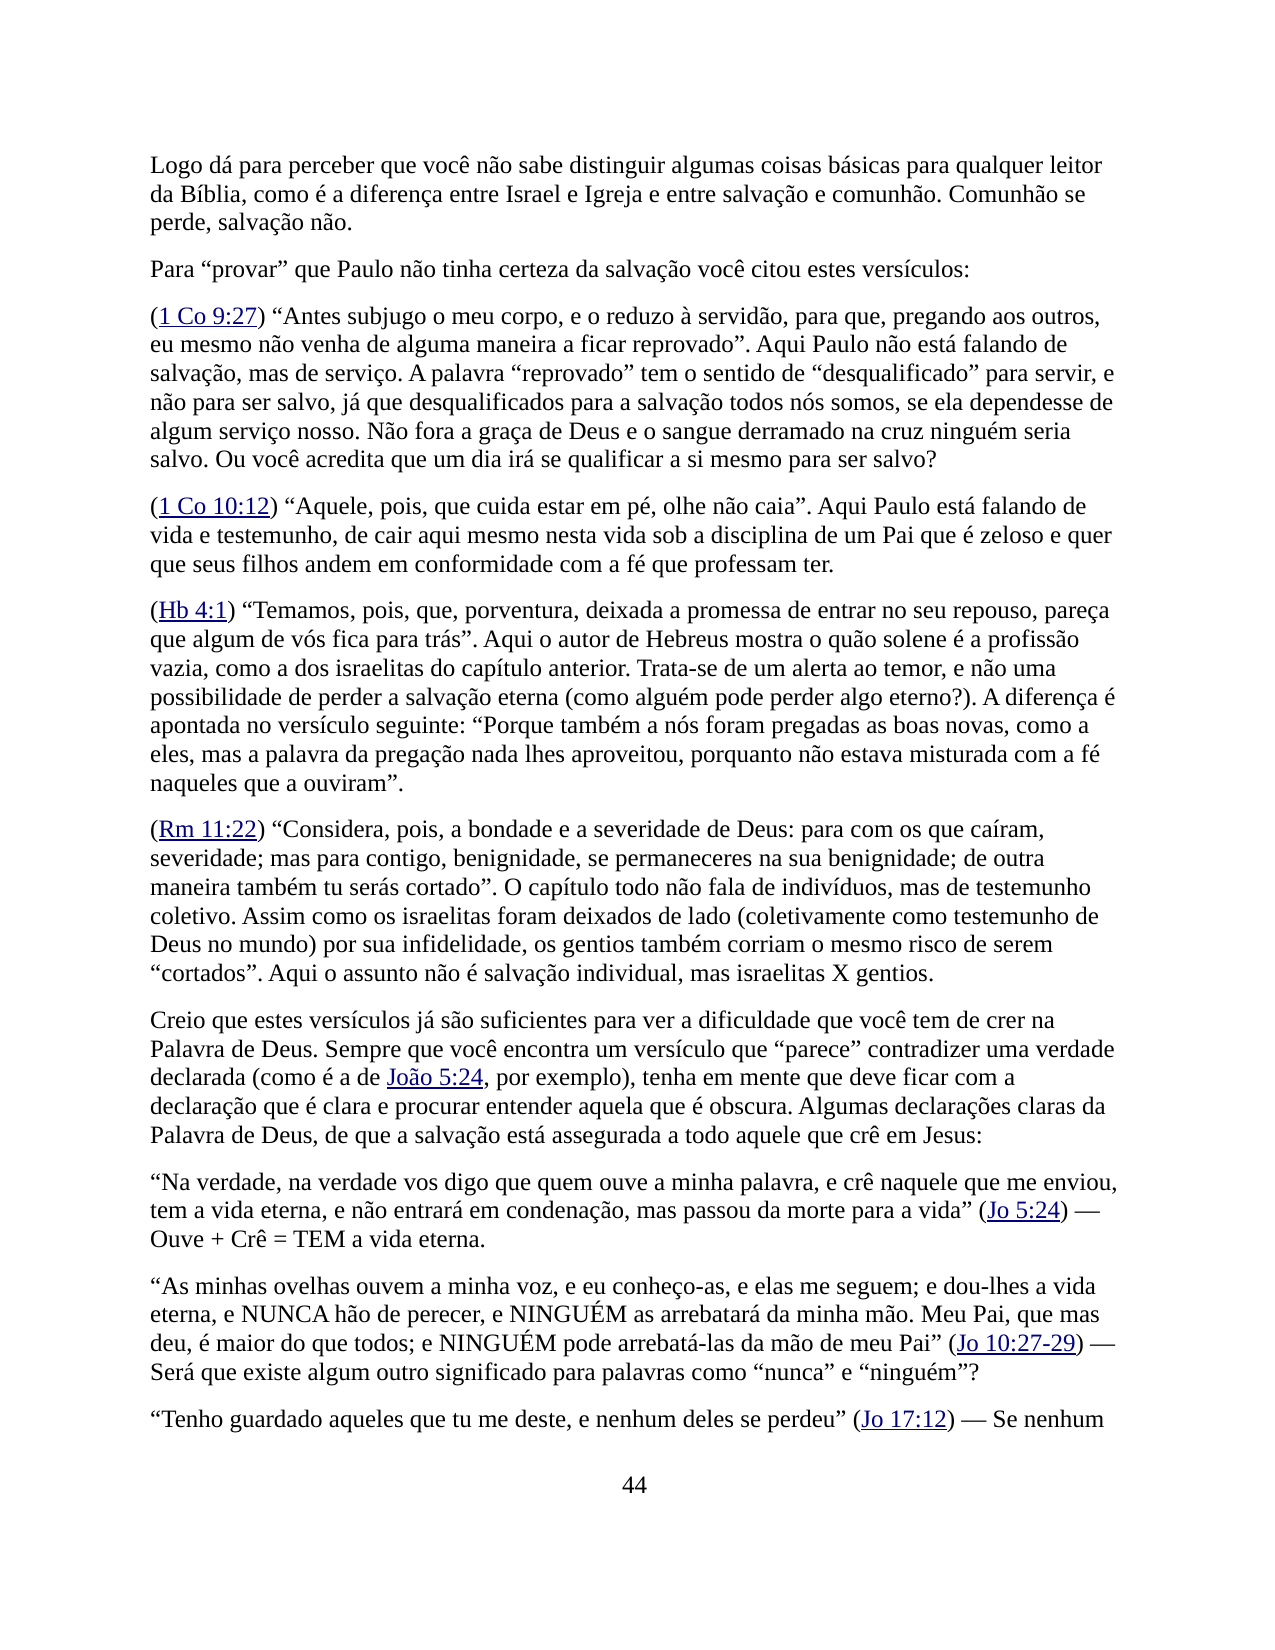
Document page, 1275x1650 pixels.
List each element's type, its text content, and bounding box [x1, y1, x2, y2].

text Creio que estes versículos já são suficientes para ver a dificuldade que você tem de crer na Palavra de Deus. Sempre que você encontra um versículo que “parece” contradizer uma verdade declarada (como é a de João 5:24, por exemplo), tenha em mente que deve ficar com a declaração que é clara e procurar entender aquela que é obscura. Algumas declarações claras da Palavra de Deus, de que a salvação está assegurada a todo aquele que crê em Jesus: [150, 1005, 1125, 1149]
text Logo dá para perceber que você não sabe distinguir algumas coisas básicas para qualquer leitor da Bíblia, como é a diferença entre Israel e Igreja e entre salvação e comunhão. Comunhão se perde, salvação não. [150, 150, 1125, 236]
text (Hb 4:1) “Temamos, pois, que, porventura, deixada a promessa de entrar no seu repouso, pareça que algum de vós fica para trás”. Aqui o autor de Hebreus mostra o quão solene é a profissão vazia, como a dos israelitas do capítulo anterior. Trata-se de um alerta ao temor, e não uma possibilidade de perder a salvação eterna (como alguém pode perder algo eterno?). A diferença é apontada no versículo seguinte: “Porque também a nós foram pregadas as boas novas, como a eles, mas a palavra da pregação nada lhes aproveitou, porquanto não estava misturada com a fé naqueles que a ouviram”. [150, 595, 1125, 797]
text “As minhas ovelhas ouvem a minha voz, e eu conheço-as, e elas me seguem; e dou-lhes a vida eterna, e NUNCA hão de perecer, e NINGUÉM as arrebatará da minha mão. Meu Pai, que mas deu, é maior do que todos; e NINGUÉM pode arrebatá-las da mão de meu Pai” (Jo 10:27-29) — Será que existe algum outro significado para palavras como “nunca” e “ninguém”? [150, 1271, 1125, 1386]
text Para “provar” que Paulo não tinha certeza da salvação você citou estes versículos: [150, 254, 1125, 283]
text (1 Co 9:27) “Antes subjugo o meu corpo, e o reduzo à servidão, para que, pregando aos outros, eu mesmo não venha de alguma maneira a ficar reprovado”. Aqui Paulo não está falando de salvação, mas de serviço. A palavra “reprovado” tem o sentido de “desqualificado” para servir, e não para ser salvo, já que desqualificados para a salvação todos nós somos, se ela dependesse de algum serviço nosso. Não fora a graça de Deus e o sangue derramado na cruz ninguém seria salvo. Ou você acredita que um dia irá se qualificar a si mesmo para ser salvo? [150, 301, 1125, 473]
text “Tenho guardado aqueles que tu me deste, e nenhum deles se perdeu” (Jo 17:12) — Se nenhum [150, 1404, 1125, 1432]
text (Rm 11:22) “Considera, pois, a bondade e a severidade de Deus: para com os que caíram, severidade; mas para contigo, benignidade, se permaneceres na sua benignidade; de outra maneira também tu serás cortado”. O capítulo todo não fala de indivíduos, mas de testemunho coletivo. Assim como os israelitas foram deixados de lado (coletivamente como testemunho de Deus no mundo) por sua infidelidade, os gentios também corriam o mesmo risco de serem “cortados”. Aqui o assunto não é salvação individual, mas israelitas X gentios. [150, 814, 1125, 987]
text (1 Co 10:12) “Aquele, pois, que cuida estar em pé, olhe não caia”. Aqui Paulo está falando de vida e testemunho, de cair aqui mesmo nesta vida sob a disciplina de um Pai que é zeloso e quer que seus filhos andem em conformidade com a fé que professam ter. [150, 491, 1125, 577]
text “Na verdade, na verdade vos digo que quem ouve a minha palavra, e crê naquele que me enviou, tem a vida eterna, e não entrará em condenação, mas passou da morte para a vida” (Jo 5:24) — Ouve + Crê = TEM a vida eterna. [150, 1167, 1125, 1253]
